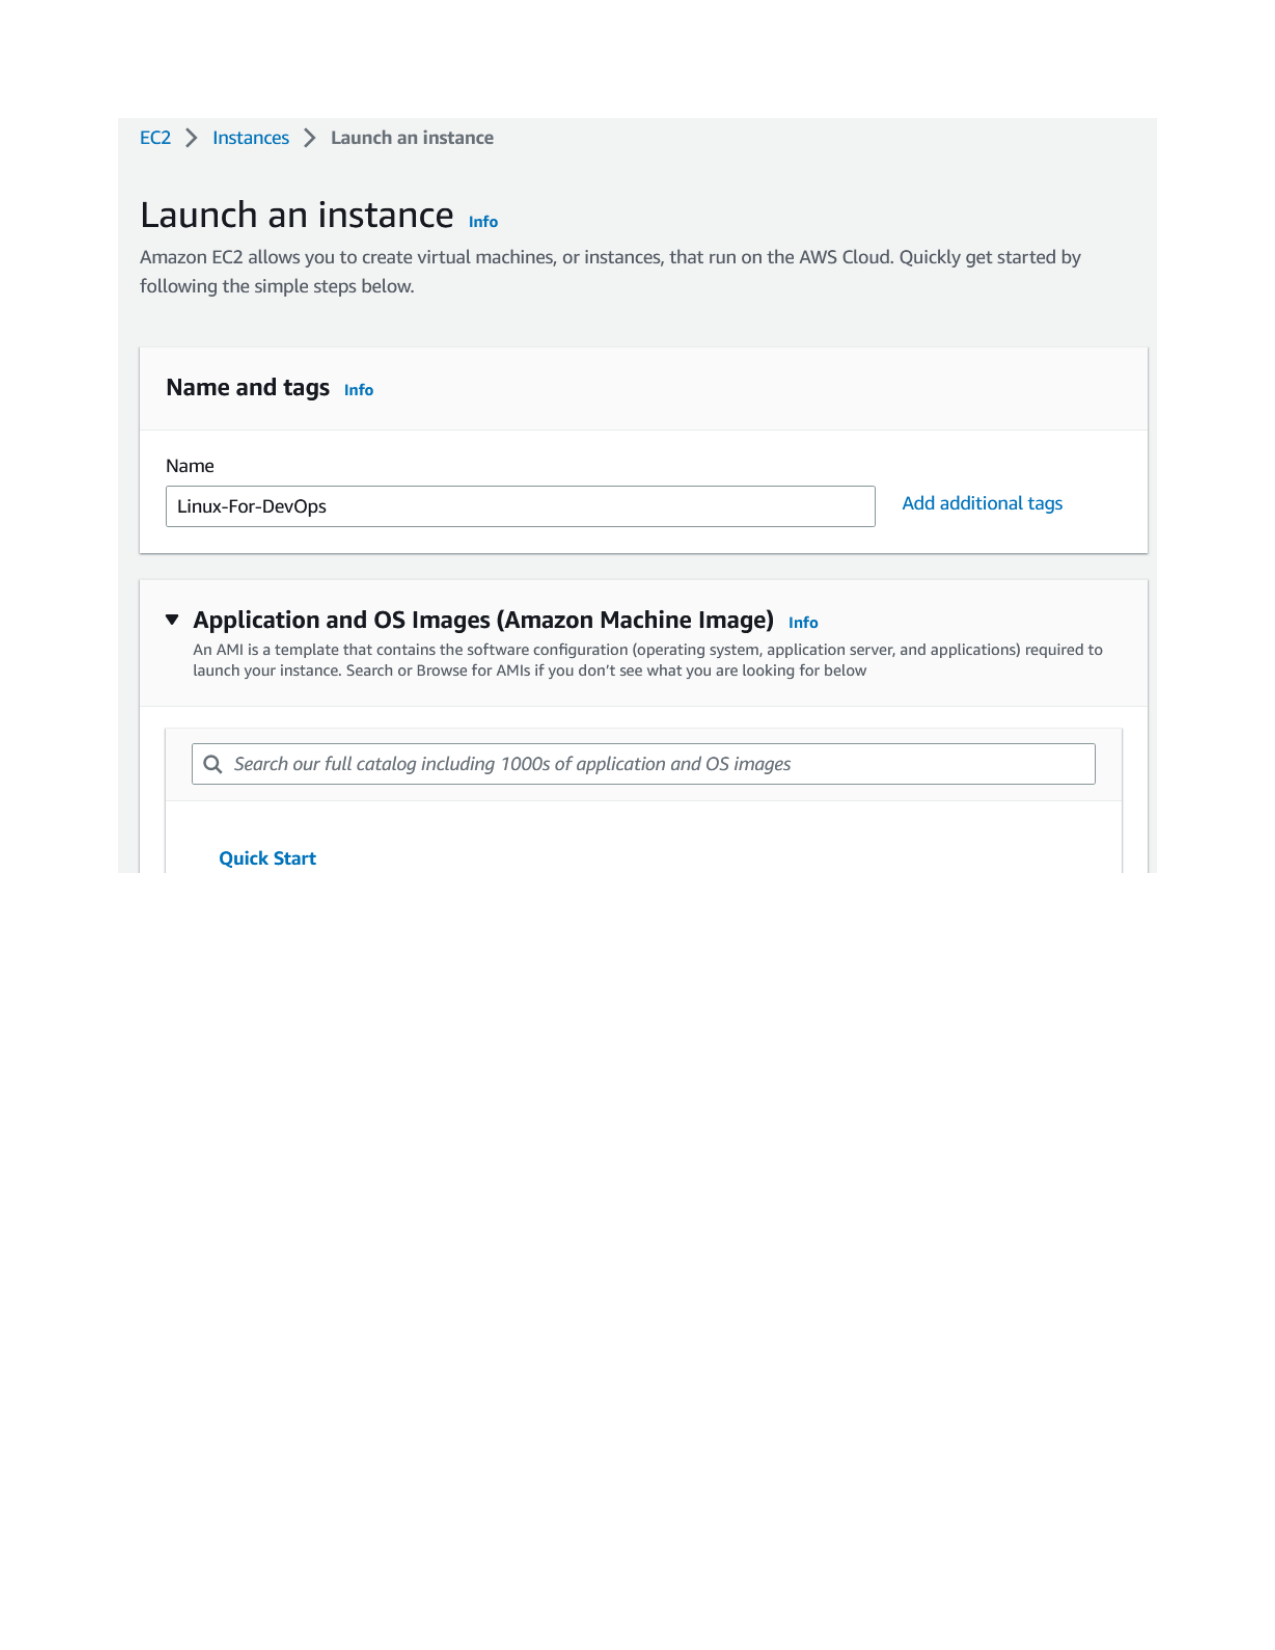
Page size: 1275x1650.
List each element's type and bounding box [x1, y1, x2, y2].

picture [118, 118, 1157, 873]
